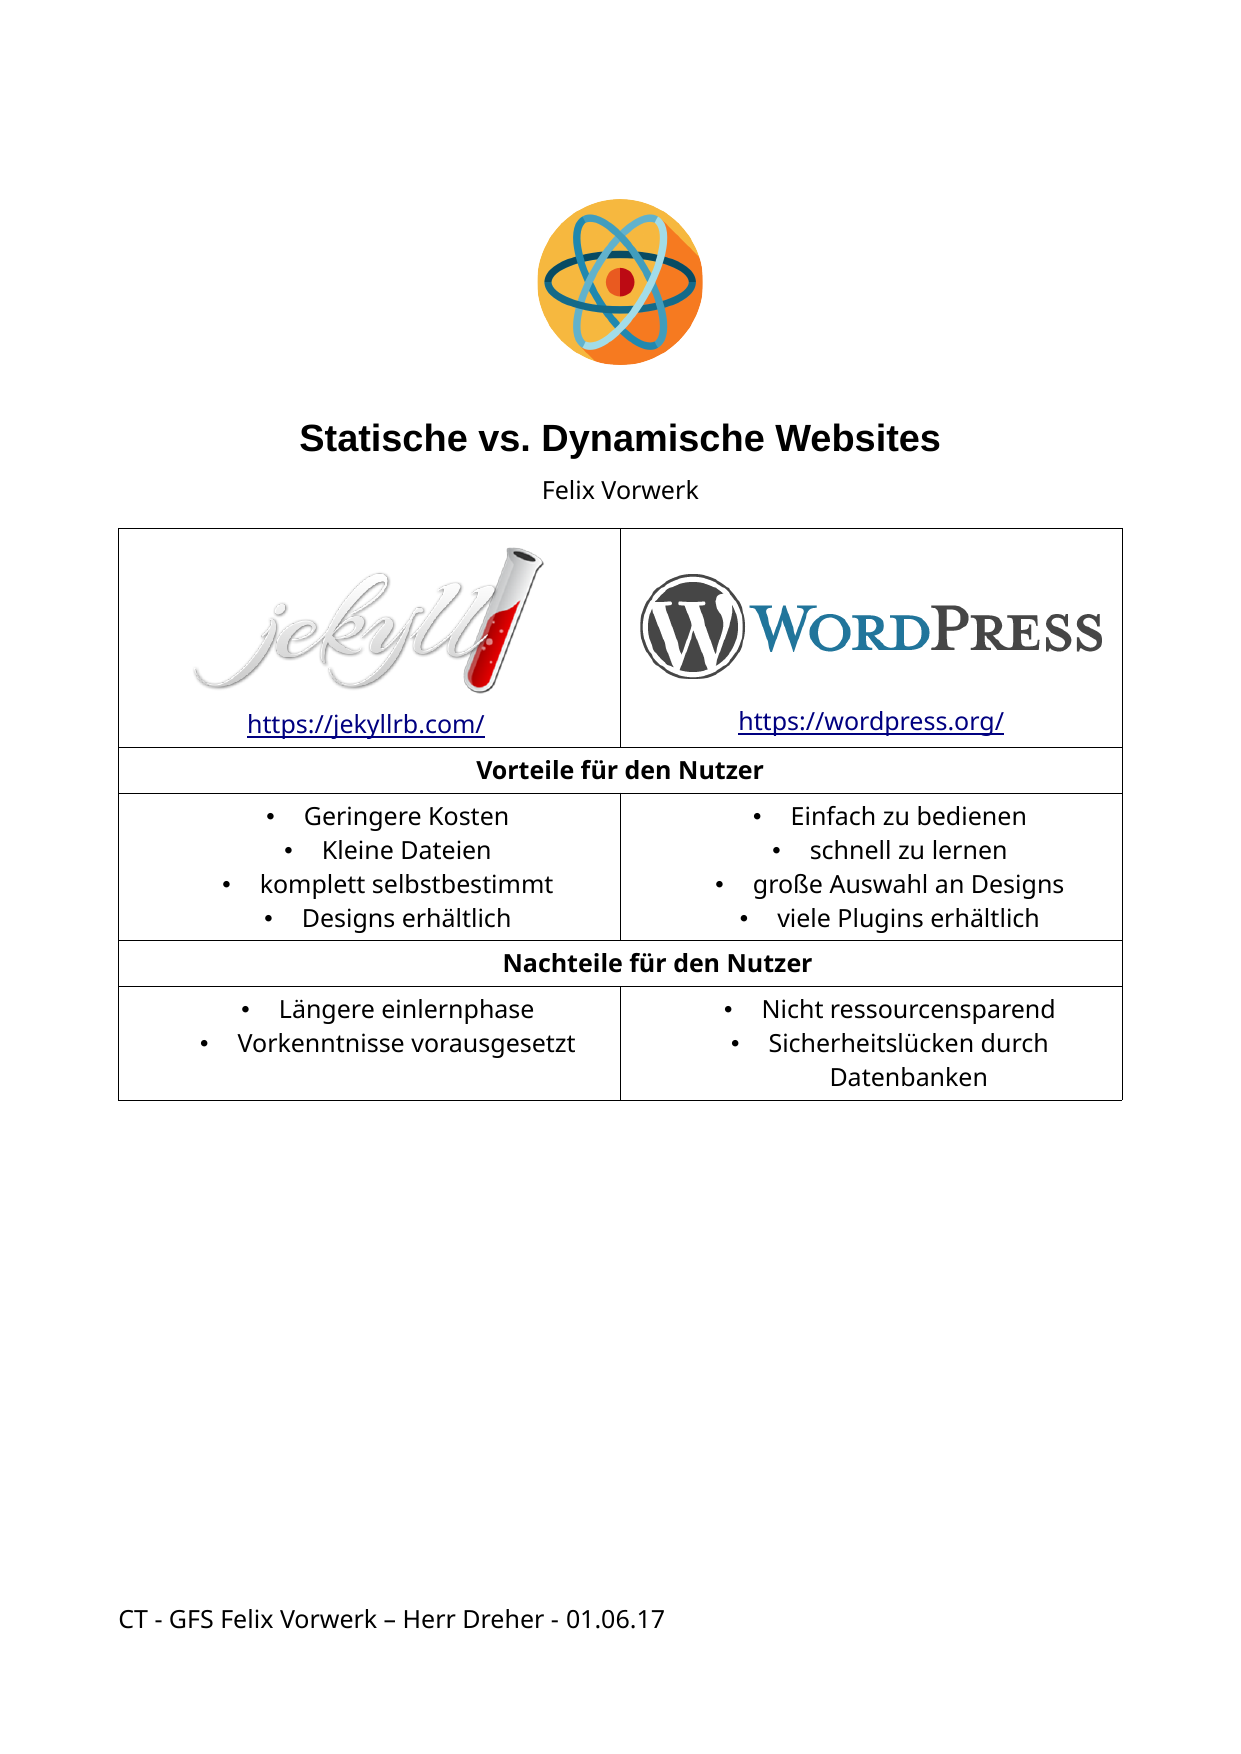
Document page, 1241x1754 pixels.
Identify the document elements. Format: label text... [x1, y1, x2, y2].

table_cell Einfach zu bedienen schnell zu lernen große Auswahl an Designs viele Plugins erhältlich [621, 794, 1122, 940]
picture [537, 199, 703, 365]
table_cell Vorteile für den Nutzer [119, 748, 1122, 792]
subtitle Statische vs. Dynamische Websites [118, 416, 1122, 460]
table_cell Nachteile für den Nutzer [119, 941, 1122, 986]
table_cell Nicht ressourcensparend Sicherheitslücken durch Datenbanken [621, 987, 1122, 1100]
picture [640, 574, 1102, 679]
text Felix Vorwerk [118, 472, 1122, 506]
picture [181, 533, 557, 707]
table_header https://jekyllrb.com/ [119, 529, 620, 747]
table_cell Längere einlernphase Vorkenntnisse vorausgesetzt [119, 987, 620, 1100]
table_cell Geringere Kosten Kleine Dateien komplett selbstbestimmt Designs erhältlich [119, 794, 620, 940]
table_header https://wordpress.org/ [621, 529, 1122, 747]
